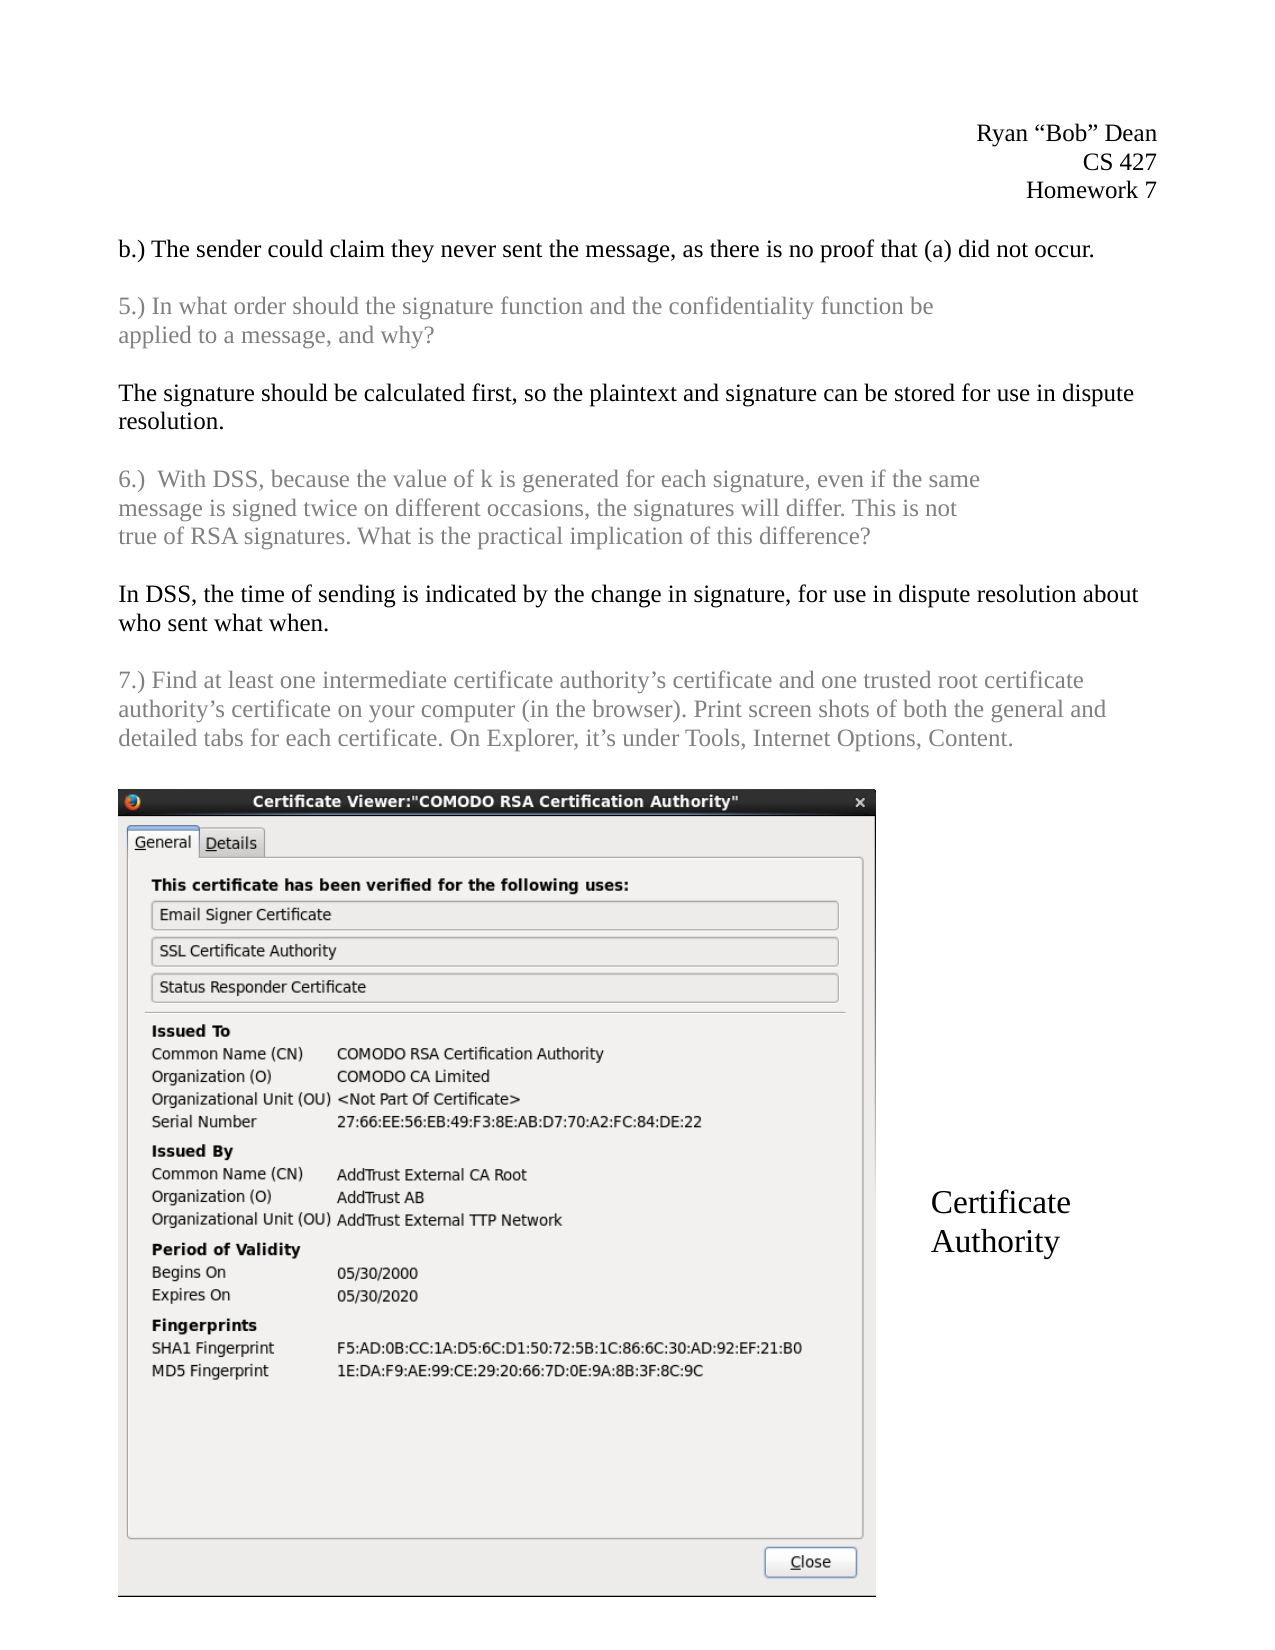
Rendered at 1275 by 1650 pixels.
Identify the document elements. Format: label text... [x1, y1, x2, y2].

text b.) The sender could claim they never sent the message, as there is no proof that (a) did not occur. [118, 234, 1157, 263]
text The signature should be calculated first, so the plaintext and signature can be stored for use in dispute resolution. [118, 378, 1157, 435]
text applied to a message, and why? [118, 320, 1157, 349]
text 5.) In what order should the signature function and the confidentiality function be [118, 291, 1157, 320]
text 6.) With DSS, because the value of k is generated for each signature, even if the same [118, 464, 1157, 493]
picture [118, 789, 876, 1597]
text message is signed twice on different occasions, the signatures will differ. This is not [118, 493, 1157, 521]
text true of RSA signatures. What is the practical implication of this difference? [118, 521, 1157, 550]
text 7.) Find at least one intermediate certificate authority’s certificate and one trusted root certificate authority’s certificate on your computer (in the browser). Print screen shots of both the general and detailed tabs for each certificate. On Explorer, it’s under Tools, Internet Options, Content. [118, 665, 1157, 751]
text Certificate Authority [876, 1183, 1157, 1259]
text In DSS, the time of sending is indicated by the change in signature, for use in dispute resolution about who sent what when. [118, 579, 1157, 636]
